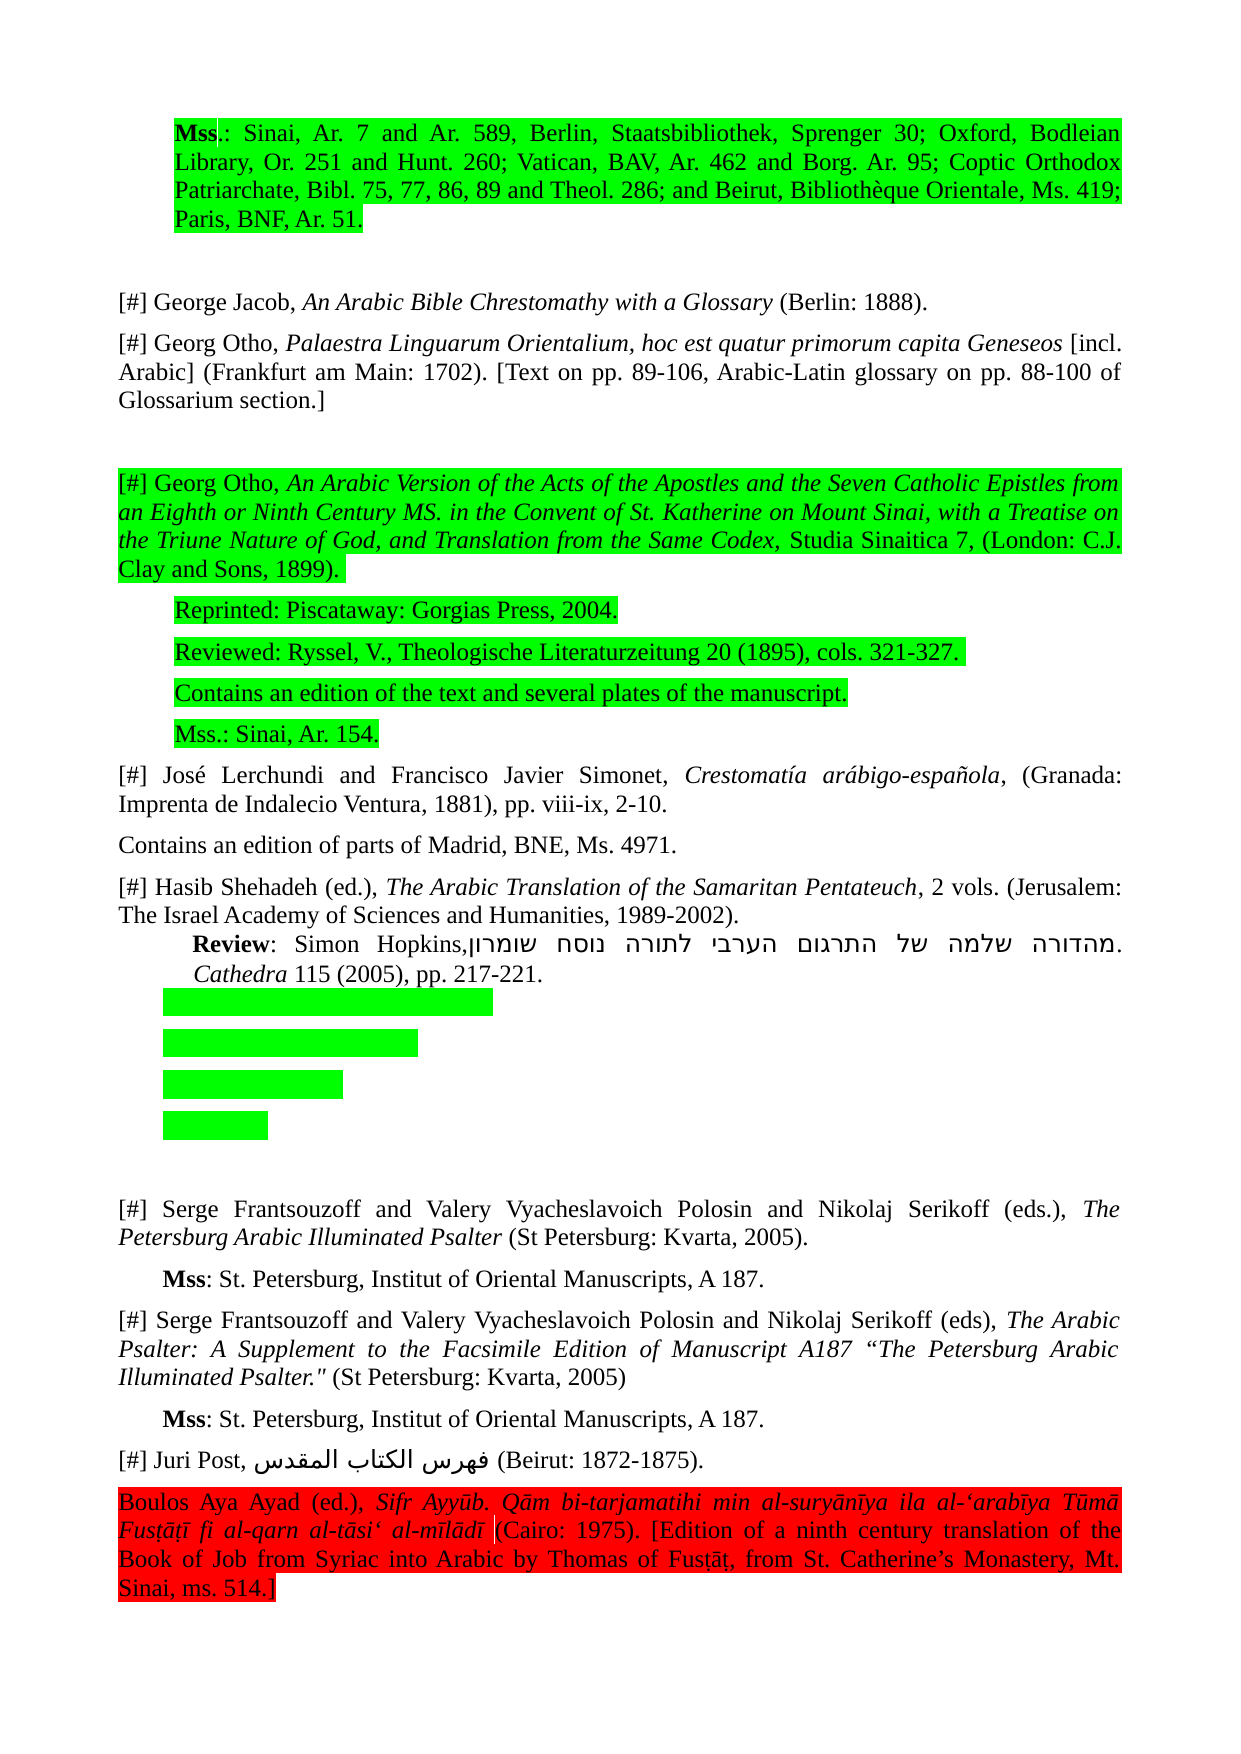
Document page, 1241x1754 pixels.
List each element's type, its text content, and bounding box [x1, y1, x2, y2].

text [#] Serge Frantsouzoff and Valery Vyacheslavoich Polosin and Nikolaj Serikoff (eds.), The Petersburg Arabic Illuminated Psalter (St Petersburg: Kvarta, 2005). [118, 1194, 1122, 1251]
text [#] Hasib Shehadeh (ed.), The Arabic Translation of the Samaritan Pentateuch, 2 vols. (Jerusalem: The Israel Academy of Sciences and Humanities, 1989-2002). [118, 872, 1122, 929]
text Boulos Aya Ayad (ed.), Sifr Ayyūb. Qām bi-tarjamatihi min al-suryānīya ila al-‘arabīya Tūmā Fusṭāṭī fi al-qarn al-tāsi‘ al-mīlādī (Cairo: 1975). [Edition of a ninth century translation of the Book of Job from Syriac into Arabic by Thomas of Fusṭāṭ, from St. Catherine’s Monastery, Mt. Sinai, ms. 514.] [118, 1487, 1122, 1602]
text [#] José Lerchundi and Francisco Javier Simonet, Crestomatía arábigo-española, (Granada: Imprenta de Indalecio Ventura, 1881), pp. viii-ix, 2-10. [118, 761, 1122, 818]
text Reprinted: Piscataway: Gorgias Press, 2004. [174, 596, 1122, 624]
text Contains an edition of parts of Madrid, BNE, Ms. 4971. [118, 831, 1122, 859]
text [#] Serge Frantsouzoff and Valery Vyacheslavoich Polosin and Nikolaj Serikoff (eds), The Arabic Psalter: A Supplement to the Facsimile Edition of Manuscript A187 “The Petersburg Arabic Illuminated Psalter." (St Petersburg: Kvarta, 2005) [118, 1305, 1122, 1391]
text Mss: St. Petersburg, Institut of Oriental Manuscripts, A 187. [162, 1264, 1122, 1292]
text Mss.: Sinai, Ar. 7 and Ar. 589, Berlin, Staatsbibliothek, Sprenger 30; Oxford, Bodleian Library, Or. 251 and Hunt. 260; Vatican, BAV, Ar. 462 and Borg. Ar. 95; Coptic Orthodox Patriarchate, Bibl. 75, 77, 86, 89 and Theol. 286; and Beirut, Bibliothèque Orientale, Ms. 419; Paris, BNF, Ar. 51. [174, 118, 1122, 233]
text Review: Simon Hopkins,מהדורה שלמה של התרגום הערבי לתורה נוסח שומרון. Cathedra 115 (2005), pp. 217-221. [192, 929, 1122, 987]
text [#] Georg Otho, Palaestra Linguarum Orientalium, hoc est quatur primorum capita Geneseos [incl. Arabic] (Frankfurt am Main: 1702). [Text on pp. 89-106, Arabic-Latin glossary on pp. 88-100 of Glossarium section.] [118, 328, 1122, 414]
text [#] George Jacob, An Arabic Bible Chrestomathy with a Glossary (Berlin: 1888). [118, 287, 1122, 316]
text Reviewed: Ryssel, V., Theologische Literaturzeitung 20 (1895), cols. 321-327. [174, 637, 1122, 666]
text Mss.: Sinai, Ar. 154. [174, 719, 1122, 748]
text [#] Georg Otho, An Arabic Version of the Acts of the Apostles and the Seven Catholic Epistles from an Eighth or Ninth Century MS. in the Convent of St. Katherine on Mount Sinai, with a Treatise on the Triune Nature of God, and Translation from the Same Codex, Studia Sinaitica 7, (London: C.J. Clay and Sons, 1899). [118, 468, 1122, 583]
text Contains an edition of the text and several plates of the manuscript. [174, 678, 1122, 707]
text Mss: St. Petersburg, Institut of Oriental Manuscripts, A 187. [162, 1404, 1122, 1432]
text [#] Juri Post, فهرس الكتاب المقدس (Beirut: 1872-1875). [118, 1445, 1122, 1474]
